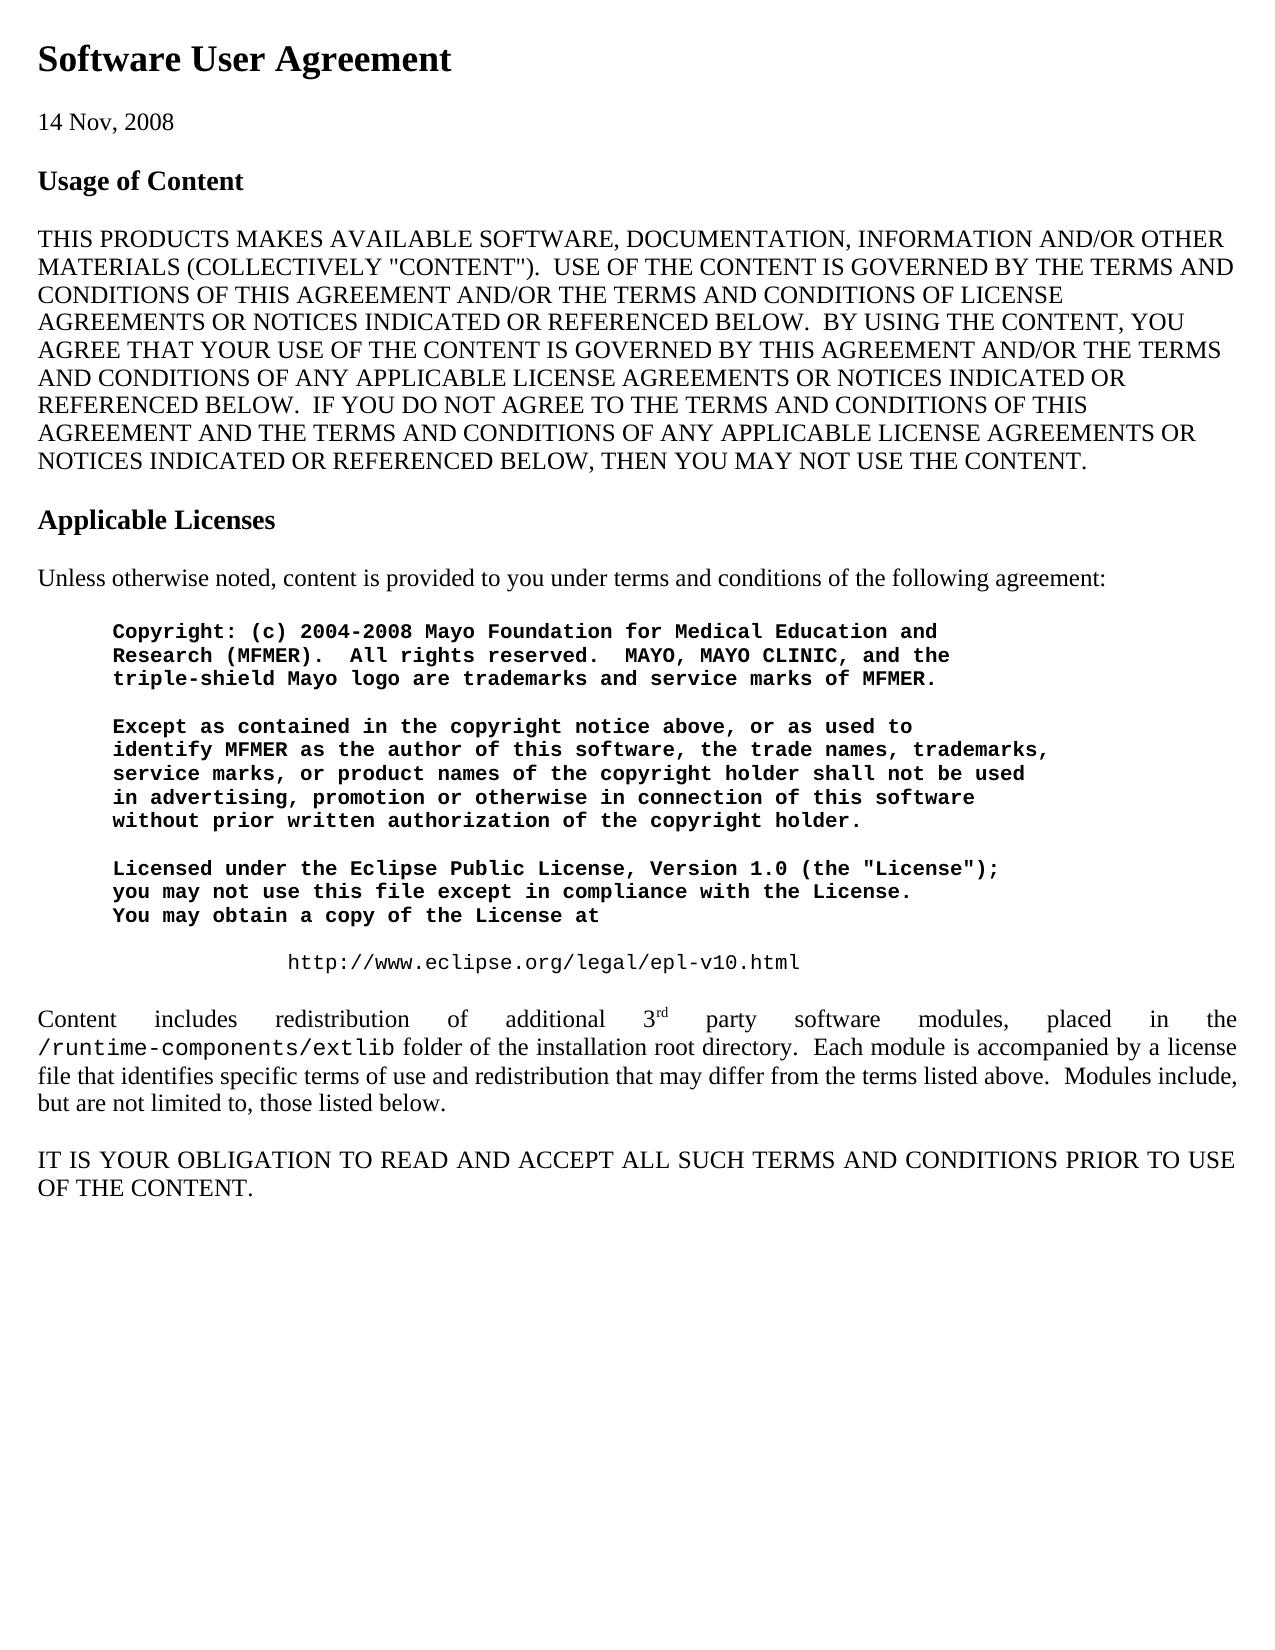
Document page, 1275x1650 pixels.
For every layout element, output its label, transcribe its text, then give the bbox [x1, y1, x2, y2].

text http://www.eclipse.org/legal/epl-v10.html [112, 952, 1237, 976]
text Research (MFMER). All rights reserved. MAYO, MAYO CLINIC, and the [112, 645, 1237, 668]
text Unless otherwise noted, content is provided to you under terms and conditions of the following agreement: [37, 564, 1237, 592]
subtitle Applicable Licenses [37, 504, 1237, 535]
text THIS PRODUCTS MAKES AVAILABLE SOFTWARE, DOCUMENTATION, INFORMATION AND/OR OTHER MATERIALS (COLLECTIVELY "CONTENT"). USE OF THE CONTENT IS GOVERNED BY THE TERMS AND CONDITIONS OF THIS AGREEMENT AND/OR THE TERMS AND CONDITIONS OF LICENSE AGREEMENTS OR NOTICES INDICATED OR REFERENCED BELOW. BY USING THE CONTENT, YOU AGREE THAT YOUR USE OF THE CONTENT IS GOVERNED BY THIS AGREEMENT AND/OR THE TERMS AND CONDITIONS OF ANY APPLICABLE LICENSE AGREEMENTS OR NOTICES INDICATED OR REFERENCED BELOW. IF YOU DO NOT AGREE TO THE TERMS AND CONDITIONS OF THIS AGREEMENT AND THE TERMS AND CONDITIONS OF ANY APPLICABLE LICENSE AGREEMENTS OR NOTICES INDICATED OR REFERENCED BELOW, THEN YOU MAY NOT USE THE CONTENT. [37, 225, 1237, 475]
text Copyright: (c) 2004-2008 Mayo Foundation for Medical Education and [112, 621, 1237, 645]
text Content includes redistribution of additional 3rd party software modules, placed in the /runtime-components/extlib folder of the installation root directory. Each module is accompanied by a license file that identifies specific terms of use and redistribution that may differ from the terms listed above. Modules include, but are not limited to, those listed below. [37, 1005, 1237, 1117]
text identify MFMER as the author of this software, the trade names, trademarks, [112, 739, 1237, 763]
text triple-shield Mayo logo are trademarks and service marks of MFMER. [112, 668, 1237, 692]
text 14 Nov, 2008 [37, 108, 1237, 136]
subtitle Usage of Content [37, 165, 1237, 196]
text without prior written authorization of the copyright holder. [112, 810, 1237, 834]
subtitle Software User Agreement [37, 37, 1237, 79]
text IT IS YOUR OBLIGATION TO READ AND ACCEPT ALL SUCH TERMS AND CONDITIONS PRIOR TO USE OF THE CONTENT. [37, 1146, 1237, 1202]
text You may obtain a copy of the License at [112, 905, 1237, 928]
text Except as contained in the copyright notice above, or as used to [112, 716, 1237, 739]
text you may not use this file except in compliance with the License. [112, 881, 1237, 905]
text service marks, or product names of the copyright holder shall not be used [112, 763, 1237, 787]
text Licensed under the Eclipse Public License, Version 1.0 (the "License"); [112, 858, 1237, 881]
text in advertising, promotion or otherwise in connection of this software [112, 787, 1237, 810]
